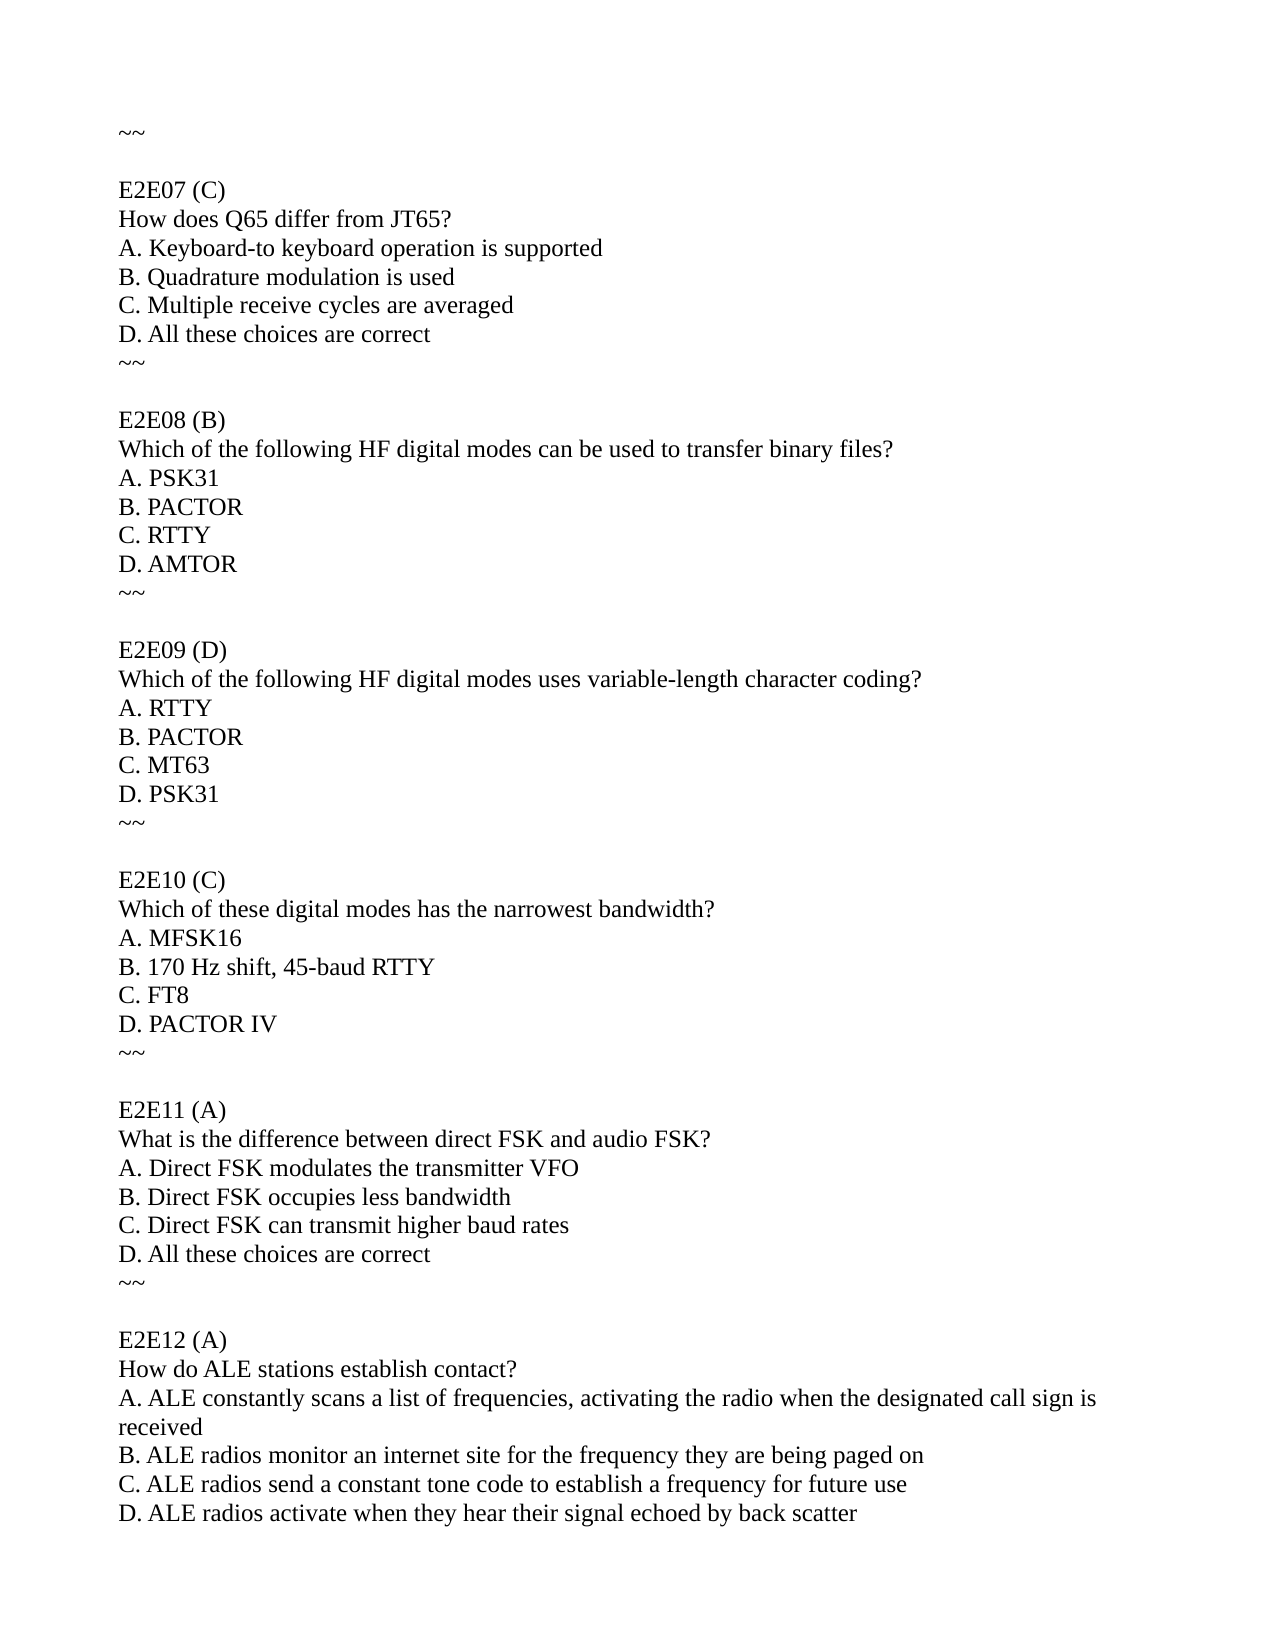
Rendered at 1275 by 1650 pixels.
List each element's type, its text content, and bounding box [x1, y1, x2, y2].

text How does Q65 differ from JT65? [118, 204, 1157, 233]
text E2E12 (A) [118, 1326, 1157, 1354]
text What is the difference between direct FSK and audio FSK? [118, 1124, 1157, 1153]
text Which of the following HF digital modes can be used to transfer binary files? [118, 434, 1157, 463]
text Which of the following HF digital modes uses variable-length character coding? [118, 664, 1157, 693]
text D. All these choices are correct [118, 1239, 1157, 1268]
text ~~ [118, 348, 1157, 377]
text C. FT8 [118, 981, 1157, 1009]
text E2E11 (A) [118, 1096, 1157, 1124]
text A. RTTY [118, 693, 1157, 722]
text C. ALE radios send a constant tone code to establish a frequency for future use [118, 1469, 1157, 1498]
text A. PSK31 [118, 463, 1157, 492]
text C. Multiple receive cycles are averaged [118, 291, 1157, 319]
text D. PSK31 [118, 779, 1157, 808]
text E2E10 (C) [118, 866, 1157, 894]
text D. PACTOR IV [118, 1009, 1157, 1038]
text D. ALE radios activate when they hear their signal echoed by back scatter [118, 1498, 1157, 1527]
text D. All these choices are correct [118, 319, 1157, 348]
text C. Direct FSK can transmit higher baud rates [118, 1211, 1157, 1239]
text E2E08 (B) [118, 406, 1157, 434]
text E2E09 (D) [118, 636, 1157, 664]
text C. RTTY [118, 521, 1157, 549]
text A. ALE constantly scans a list of frequencies, activating the radio when the designated call sign is received [118, 1383, 1157, 1441]
text A. Keyboard-to keyboard operation is supported [118, 233, 1157, 262]
text How do ALE stations establish contact? [118, 1354, 1157, 1383]
text E2E07 (C) [118, 176, 1157, 204]
text B. Direct FSK occupies less bandwidth [118, 1182, 1157, 1211]
text B. 170 Hz shift, 45-baud RTTY [118, 952, 1157, 981]
text ~~ [118, 118, 1157, 147]
text ~~ [118, 808, 1157, 837]
text B. PACTOR [118, 492, 1157, 521]
text B. ALE radios monitor an internet site for the frequency they are being paged on [118, 1441, 1157, 1469]
text A. Direct FSK modulates the transmitter VFO [118, 1153, 1157, 1182]
text ~~ [118, 578, 1157, 607]
text B. PACTOR [118, 722, 1157, 751]
text D. AMTOR [118, 549, 1157, 578]
text ~~ [118, 1268, 1157, 1297]
text C. MT63 [118, 751, 1157, 779]
text ~~ [118, 1038, 1157, 1067]
text Which of these digital modes has the narrowest bandwidth? [118, 894, 1157, 923]
text A. MFSK16 [118, 923, 1157, 952]
text B. Quadrature modulation is used [118, 262, 1157, 291]
